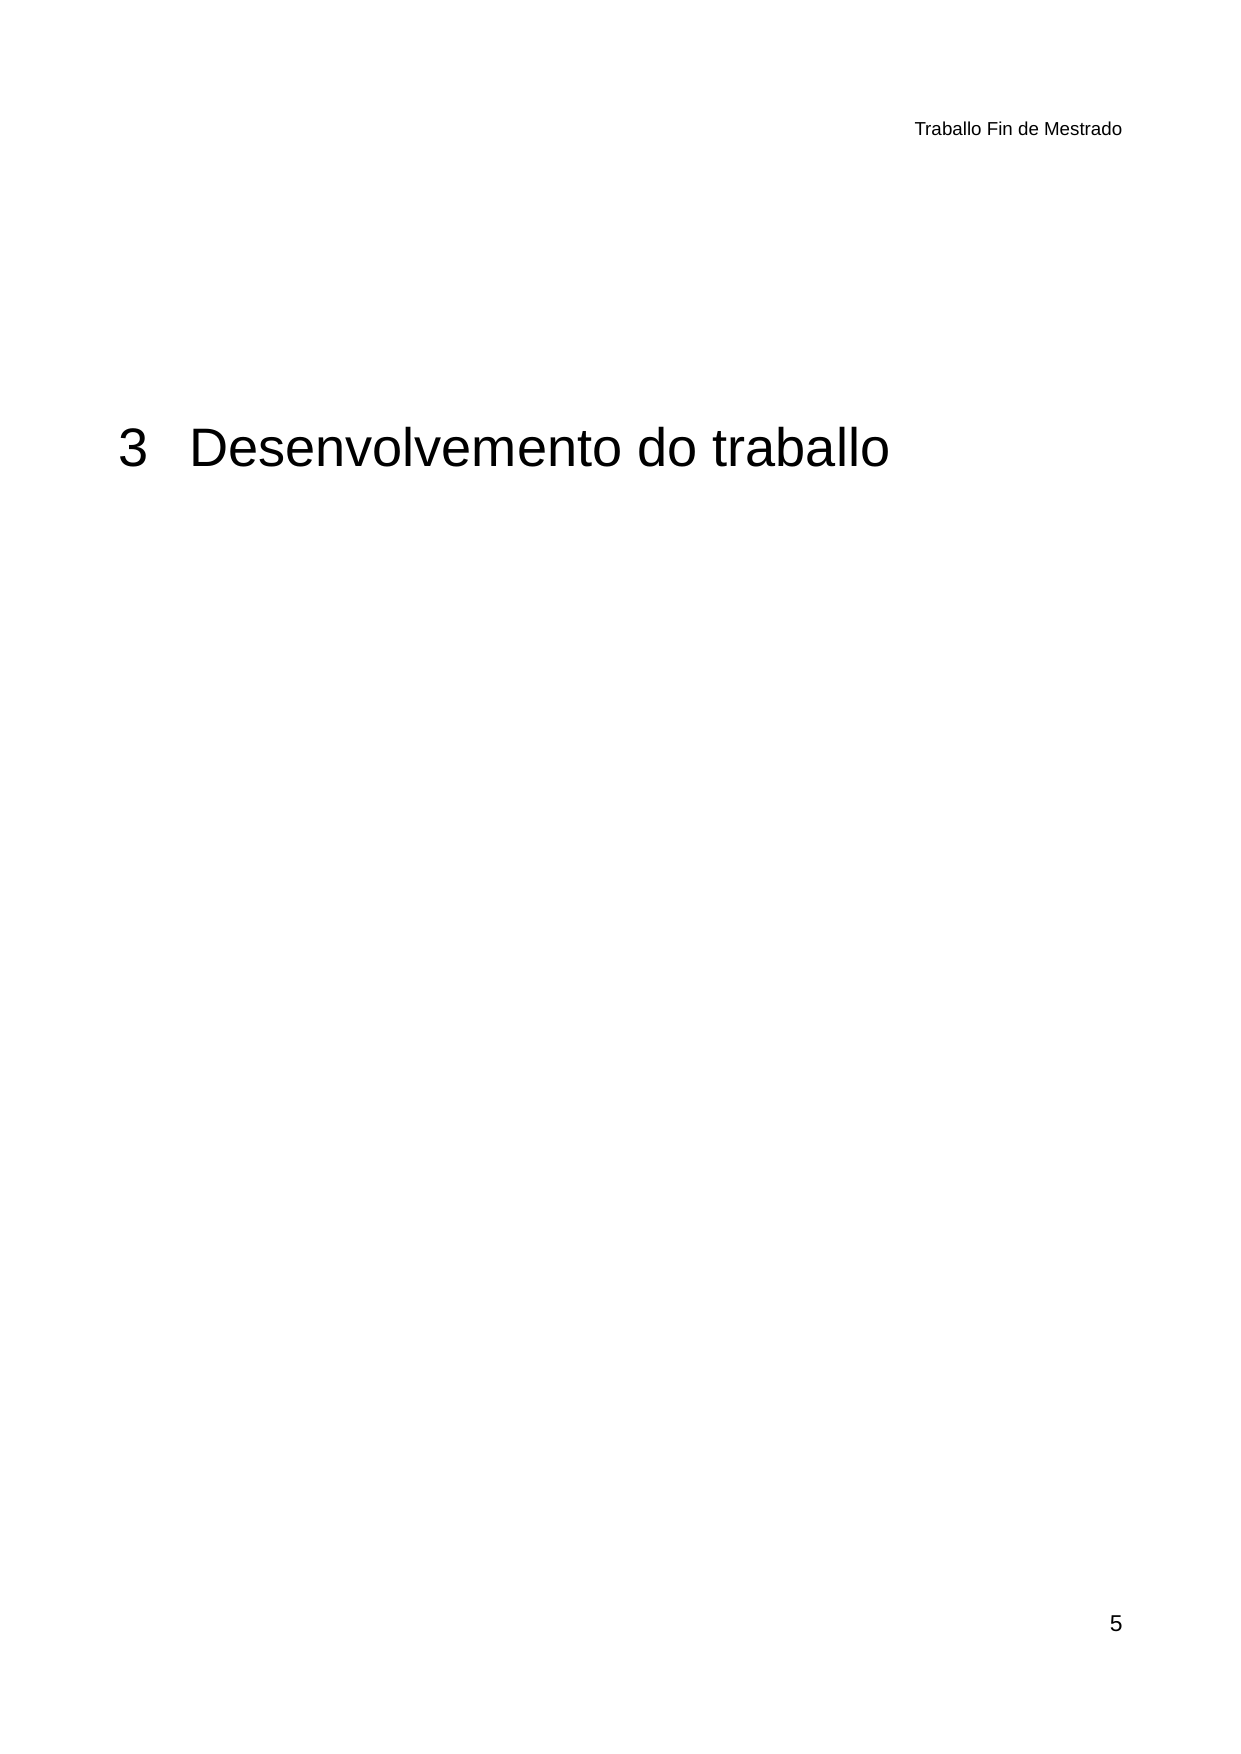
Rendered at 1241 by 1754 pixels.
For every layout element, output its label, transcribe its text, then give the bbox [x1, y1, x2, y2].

subtitle Desenvolvemento do traballo [118, 415, 1122, 478]
